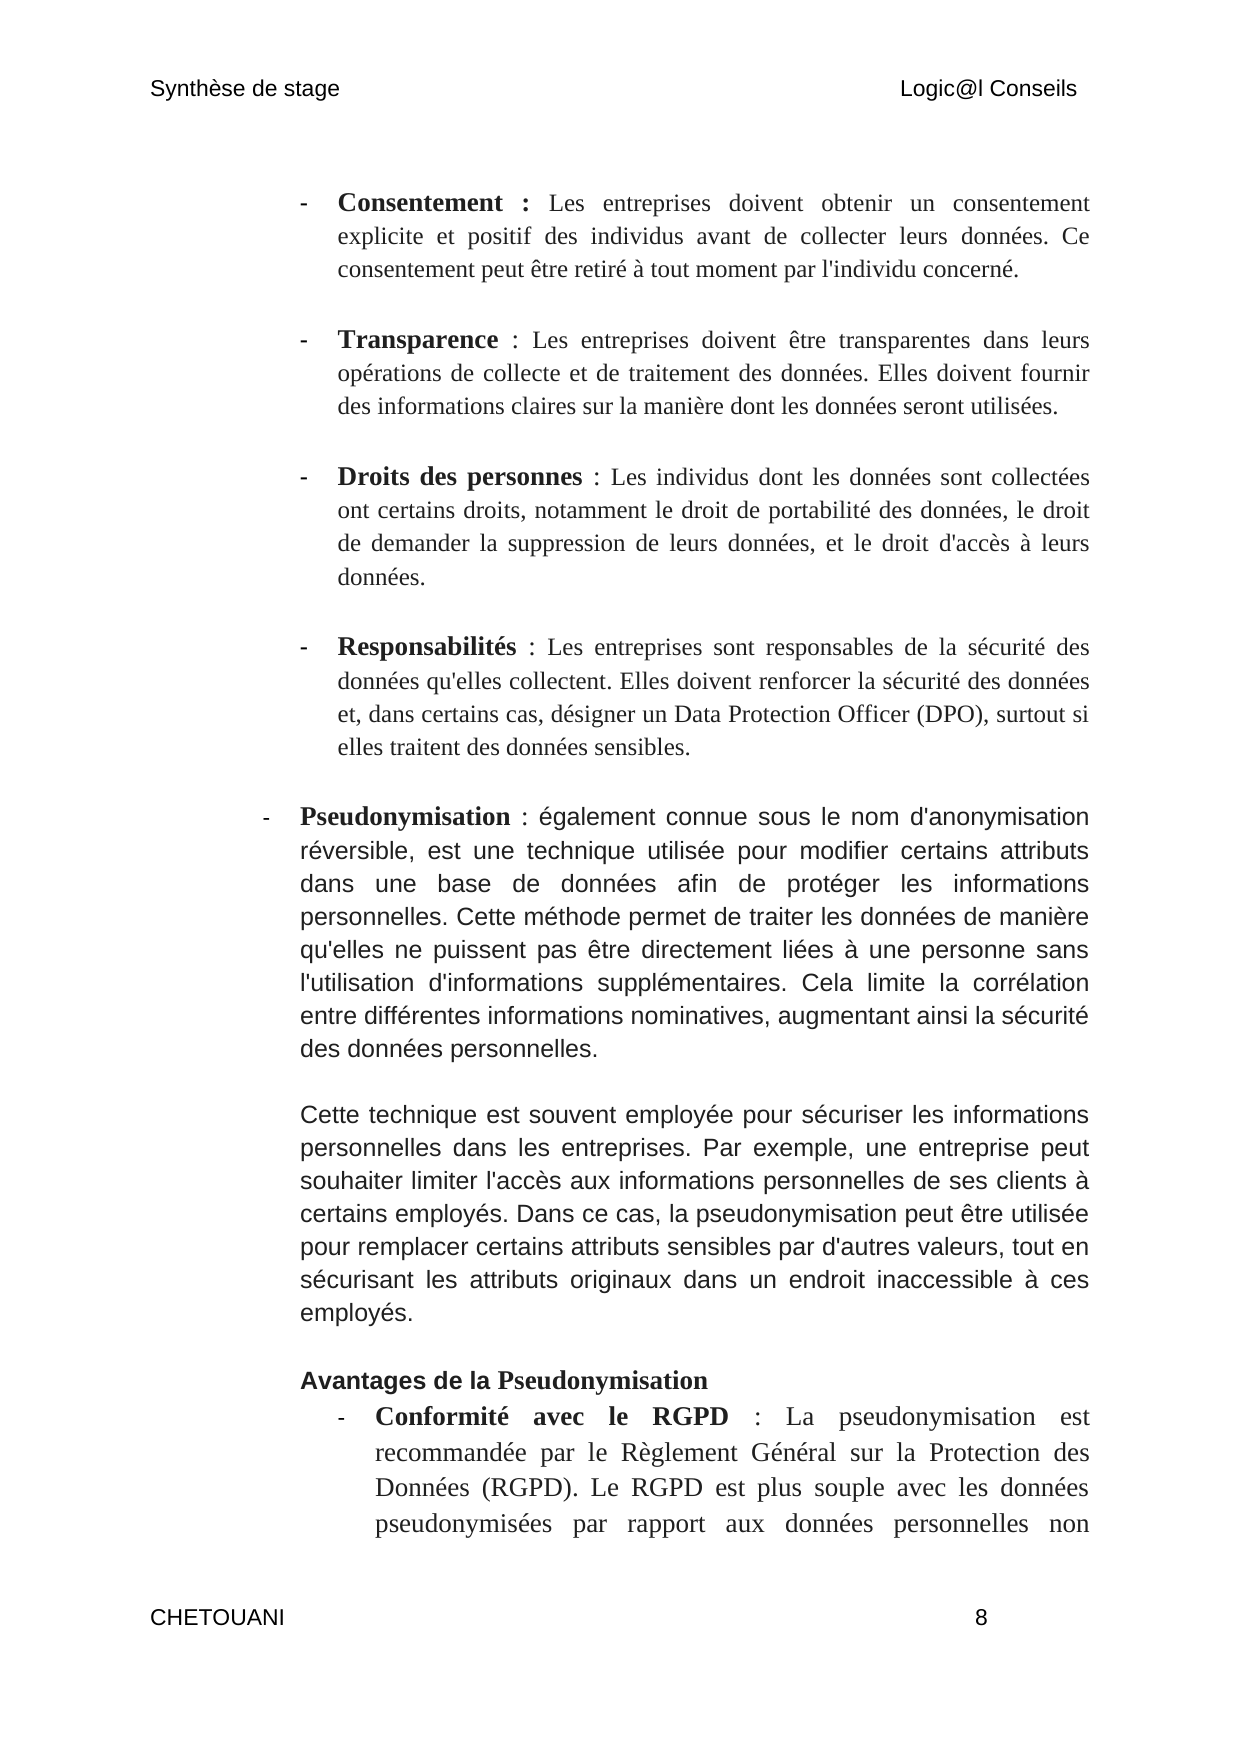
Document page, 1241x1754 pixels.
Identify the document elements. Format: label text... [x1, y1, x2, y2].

text Avantages de la Pseudonymisation [300, 1364, 1091, 1395]
list Responsabilités : Les entreprises sont responsables de la sécurité des données qu'elles collectent. Elles doivent renforcer la sécurité des données et, dans certains cas, désigner un Data Protection Officer (DPO), surtout si elles traitent des données sensibles. [300, 630, 1091, 761]
list Droits des personnes : Les individus dont les données sont collectées ont certains droits, notamment le droit de portabilité des données, le droit de demander la suppression de leurs données, et le droit d'accès à leurs données. [300, 460, 1091, 590]
list Consentement : Les entreprises doivent obtenir un consentement explicite et positif des individus avant de collecter leurs données. Ce consentement peut être retiré à tout moment par l'individu concerné. [300, 186, 1091, 283]
list Conformité avec le RGPD : La pseudonymisation est recommandée par le Règlement Général sur la Protection des Données (RGPD). Le RGPD est plus souple avec les données pseudonymisées par rapport aux données personnelles non [337, 1400, 1091, 1538]
text Cette technique est souvent employée pour sécuriser les informations personnelles dans les entreprises. Par exemple, une entreprise peut souhaiter limiter l'accès aux informations personnelles de ses clients à certains employés. Dans ce cas, la pseudonymisation peut être utilisée pour remplacer certains attributs sensibles par d'autres valeurs, tout en sécurisant les attributs originaux dans un endroit inaccessible à ces employés. [300, 1100, 1091, 1327]
list Transparence : Les entreprises doivent être transparentes dans leurs opérations de collecte et de traitement des données. Elles doivent fournir des informations claires sur la manière dont les données seront utilisées. [300, 323, 1091, 420]
list Pseudonymisation : également connue sous le nom d'anonymisation réversible, est une technique utilisée pour modifier certains attributs dans une base de données afin de protéger les informations personnelles. Cette méthode permet de traiter les données de manière qu'elles ne puissent pas être directement liées à une personne sans l'utilisation d'informations supplémentaires. Cela limite la corrélation entre différentes informations nominatives, augmentant ainsi la sécurité des données personnelles. [262, 801, 1091, 1063]
